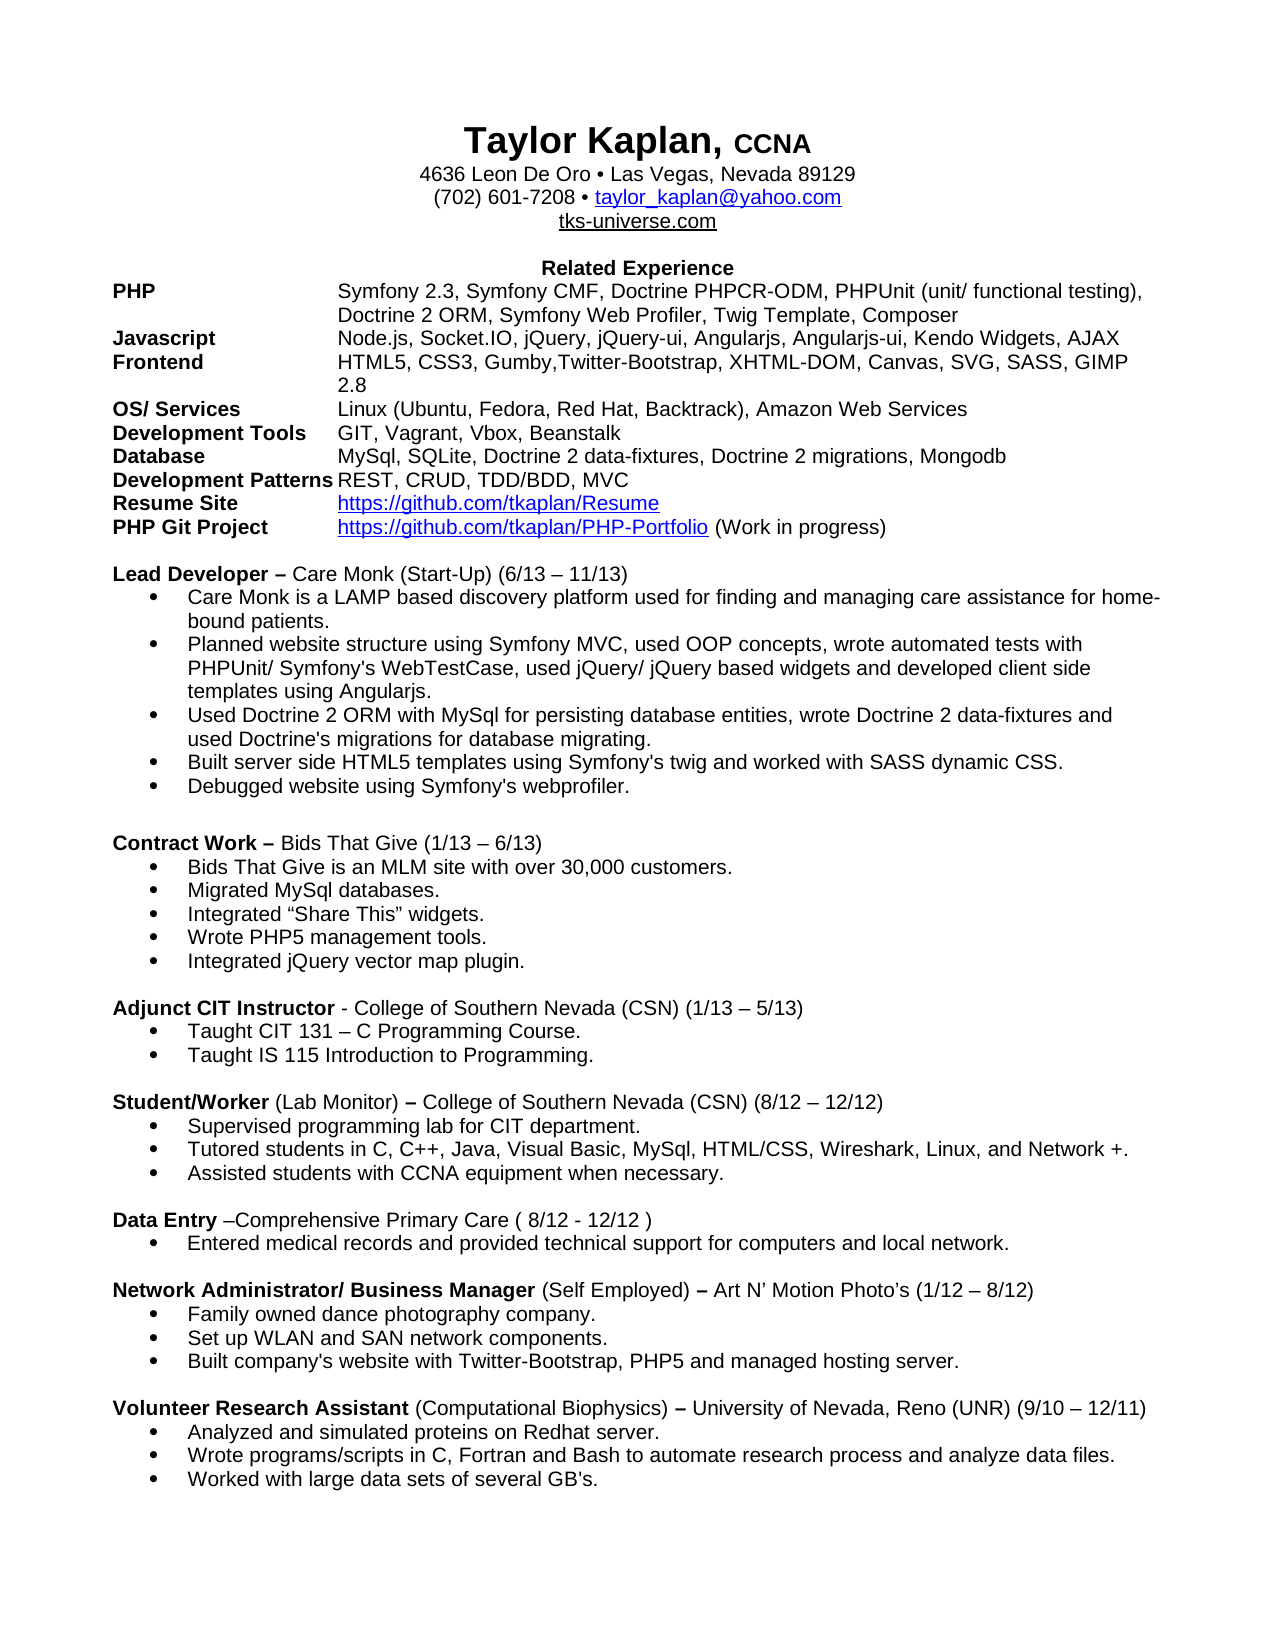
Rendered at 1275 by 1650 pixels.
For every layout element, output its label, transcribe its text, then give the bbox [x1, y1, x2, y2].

text Development Patterns REST, CRUD, TDD/BDD, MVC [112, 468, 1162, 492]
list Entered medical records and provided technical support for computers and local network. [150, 1232, 1162, 1255]
list Debugged website using Symfony's webprofiler. [150, 774, 1162, 798]
list Used Doctrine 2 ORM with MySql for persisting database entities, wrote Doctrine 2 data-fixtures and used Doctrine's migrations for database migrating. [150, 703, 1162, 751]
text Lead Developer – Care Monk (Start-Up) (6/13 – 11/13) [112, 562, 1162, 586]
list Family owned dance photography company. [150, 1302, 1162, 1326]
list Migrated MySql databases. [150, 879, 1162, 902]
list Assisted students with CCNA equipment when necessary. [150, 1161, 1162, 1185]
text Data Entry –Comprehensive Primary Care ( 8/12 - 12/12 ) [112, 1208, 1162, 1232]
list Integrated jQuery vector map plugin. [150, 949, 1162, 973]
list Wrote programs/scripts in C, Fortran and Bash to automate research process and analyze data files. [150, 1444, 1162, 1467]
list Bids That Give is an MLM site with over 30,000 customers. [150, 855, 1162, 879]
list Taught IS 115 Introduction to Programming. [150, 1043, 1162, 1067]
list Set up WLAN and SAN network components. [150, 1326, 1162, 1349]
list Worked with large data sets of several GB's. [150, 1467, 1162, 1491]
text tks-universe.com [112, 209, 1162, 233]
text Related Experience [112, 256, 1162, 280]
list Planned website structure using Symfony MVC, used OOP concepts, wrote automated tests with PHPUnit/ Symfony's WebTestCase, used jQuery/ jQuery based widgets and developed client side templates using Angularjs. [150, 633, 1162, 703]
list Supervised programming lab for CIT department. [150, 1114, 1162, 1138]
list Built company's website with Twitter-Bootstrap, PHP5 and managed hosting server. [150, 1349, 1162, 1373]
text Adjunct CIT Instructor - College of Southern Nevada (CSN) (1/13 – 5/13) [112, 996, 1162, 1020]
list Care Monk is a LAMP based discovery platform used for finding and managing care assistance for home-bound patients. [150, 586, 1162, 633]
text Network Administrator/ Business Manager (Self Employed) – Art N’ Motion Photo’s (1/12 – 8/12) [112, 1279, 1162, 1302]
text Resume Site https://github.com/tkaplan/Resume [112, 492, 1275, 515]
text Frontend HTML5, CSS3, Gumby,Twitter-Bootstrap, XHTML-DOM, Canvas, SVG, SASS, GIMP 2.8 [112, 350, 1162, 397]
text Javascript Node.js, Socket.IO, jQuery, jQuery-ui, Angularjs, Angularjs-ui, Kendo Widgets, AJAX [112, 327, 1162, 350]
list Integrated “Share This” widgets. [150, 902, 1162, 926]
text 4636 Leon De Oro • Las Vegas, Nevada 89129 [112, 162, 1162, 186]
text PHP Symfony 2.3, Symfony CMF, Doctrine PHPCR-ODM, PHPUnit (unit/ functional testing), Doctrine 2 ORM, Symfony Web Profiler, Twig Template, Composer [112, 280, 1162, 327]
text Development Tools GIT, Vagrant, Vbox, Beanstalk [112, 421, 1162, 444]
list Built server side HTML5 templates using Symfony's twig and worked with SASS dynamic CSS. [150, 751, 1162, 774]
text (702) 601-7208 • taylor_kaplan@yahoo.com [112, 186, 1162, 209]
text Student/Worker (Lab Monitor) – College of Southern Nevada (CSN) (8/12 – 12/12) [112, 1091, 1162, 1114]
text OS/ Services Linux (Ubuntu, Fedora, Red Hat, Backtrack), Amazon Web Services [112, 397, 1162, 421]
text Database MySql, SQLite, Doctrine 2 data-fixtures, Doctrine 2 migrations, Mongodb [112, 444, 1162, 468]
list Taught CIT 131 – C Programming Course. [150, 1020, 1162, 1043]
list Wrote PHP5 management tools. [150, 926, 1162, 949]
list Analyzed and simulated proteins on Redhat server. [150, 1420, 1162, 1444]
text PHP Git Project https://github.com/tkaplan/PHP-Portfolio (Work in progress) [112, 515, 1275, 539]
text Contract Work – Bids That Give (1/13 – 6/13) [112, 832, 1162, 855]
text Taylor Kaplan, CCNA [112, 120, 1162, 162]
list Tutored students in C, C++, Java, Visual Basic, MySql, HTML/CSS, Wireshark, Linux, and Network +. [150, 1138, 1162, 1161]
text Volunteer Research Assistant (Computational Biophysics) – University of Nevada, Reno (UNR) (9/10 – 12/11) [112, 1397, 1162, 1420]
